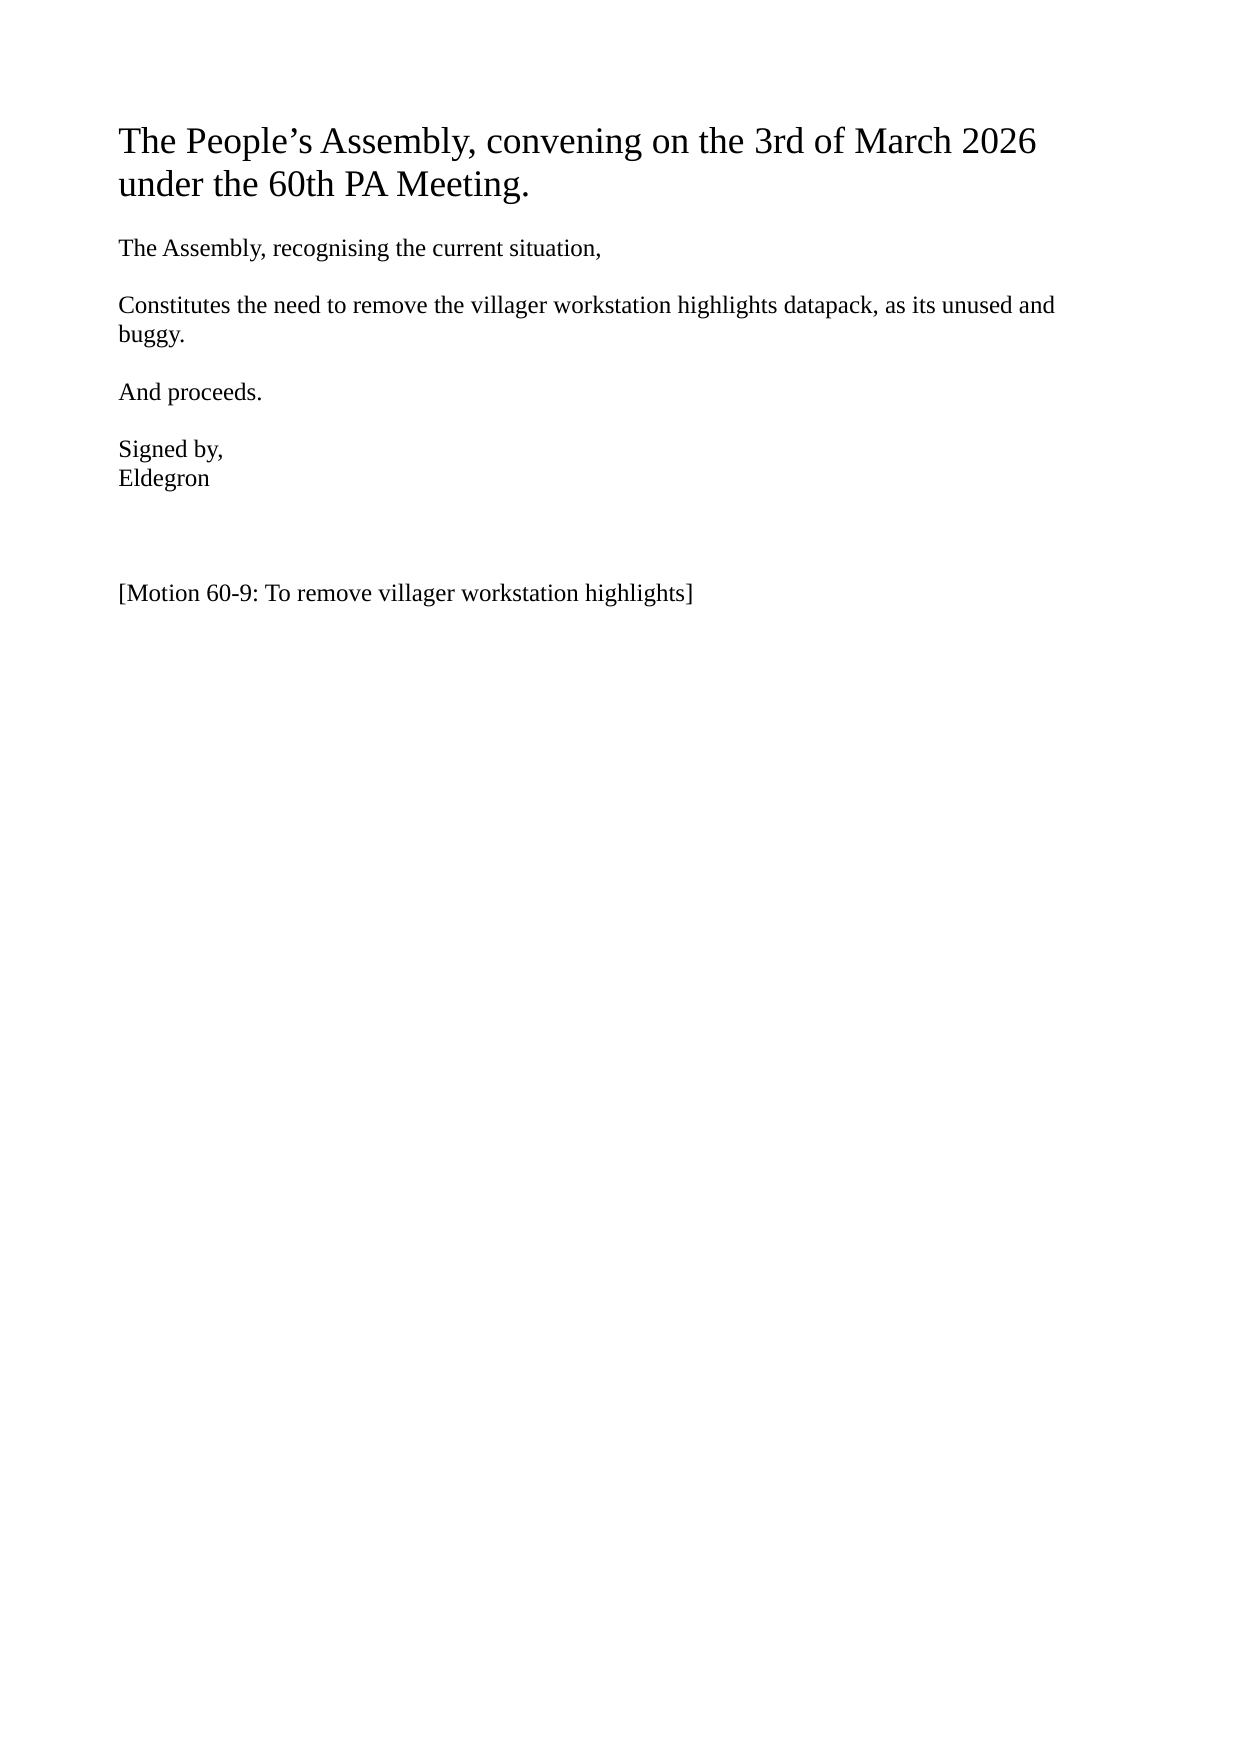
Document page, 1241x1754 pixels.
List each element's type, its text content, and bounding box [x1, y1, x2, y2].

text The People’s Assembly, convening on the 3rd of March 2026 under the 60th PA Meeting. [118, 118, 1122, 204]
text And proceeds. [118, 377, 1122, 406]
text Signed by, [118, 434, 1122, 463]
text Eldegron [118, 463, 1122, 492]
text The Assembly, recognising the current situation, [118, 233, 1122, 262]
text [Motion 60-9: To remove villager workstation highlights] [118, 578, 1122, 607]
text Constitutes the need to remove the villager workstation highlights datapack, as its unused and buggy. [118, 291, 1122, 348]
